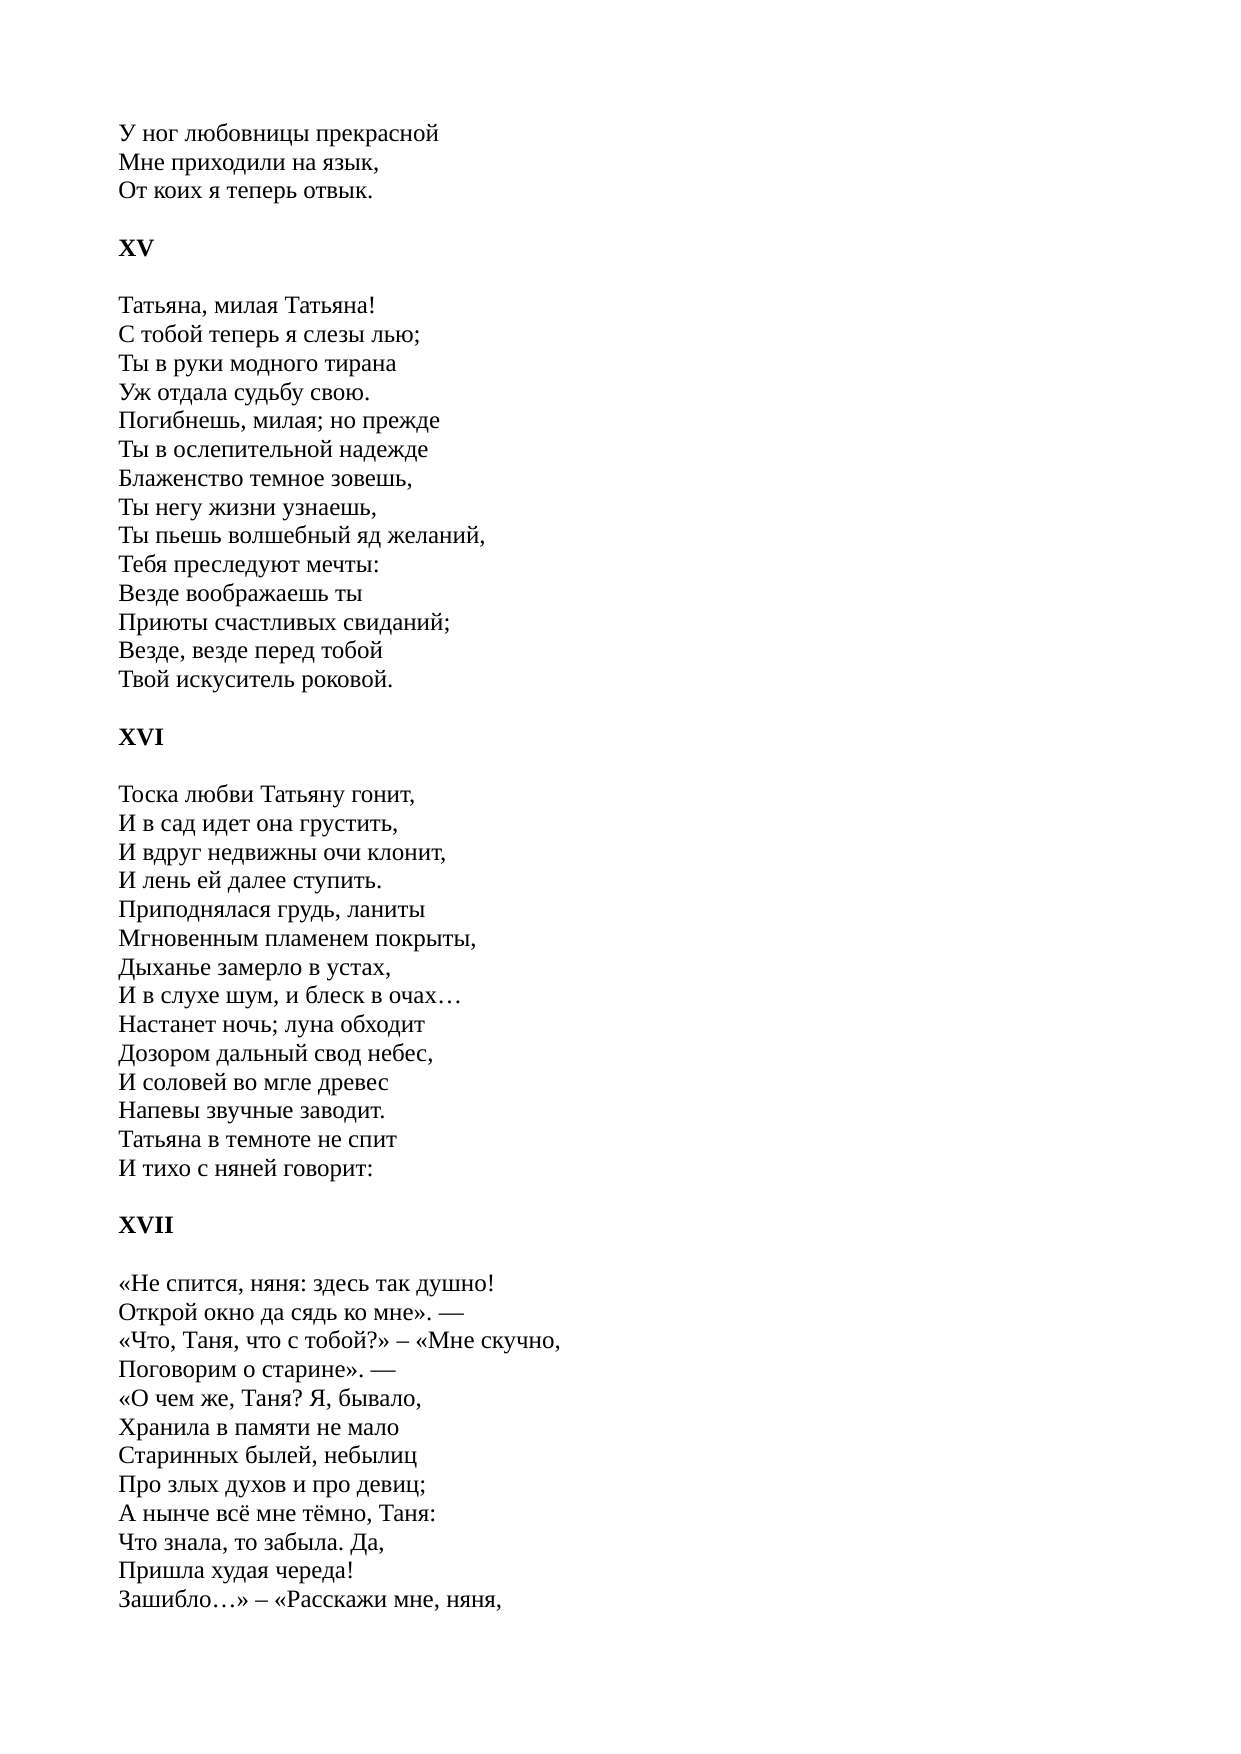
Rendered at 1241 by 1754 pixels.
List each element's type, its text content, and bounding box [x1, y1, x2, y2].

text Дыханье замерло в устах, [118, 952, 1240, 981]
text Ты негу жизни узнаешь, [118, 492, 1240, 521]
text Мгновенным пламенем покрыты, [118, 923, 1240, 952]
text Про злых духов и про девиц; [118, 1469, 1240, 1498]
text Что знала, то забыла. Да, [118, 1527, 1240, 1556]
text Везде воображаешь ты [118, 578, 1240, 607]
text «Не спится, няня: здесь так душно! [118, 1268, 1240, 1297]
text «Что, Таня, что с тобой?» – «Мне скучно, [118, 1326, 1240, 1354]
text И лень ей далее ступить. [118, 866, 1240, 894]
text И в сад идет она грустить, [118, 808, 1240, 837]
text У ног любовницы прекрасной [118, 118, 1240, 147]
text Погибнешь, милая; но прежде [118, 406, 1240, 434]
text Твой искуситель роковой. [118, 664, 1240, 693]
text И тихо с няней говорит: [118, 1153, 1240, 1182]
text И соловей во мгле древес [118, 1067, 1240, 1096]
subtitle XVII [118, 1211, 1240, 1239]
text С тобой теперь я слезы лью; [118, 319, 1240, 348]
text Поговорим о старине». — [118, 1354, 1240, 1383]
text Татьяна, милая Татьяна! [118, 291, 1240, 319]
text Уж отдала судьбу свою. [118, 377, 1240, 406]
text Старинных былей, небылиц [118, 1441, 1240, 1469]
text Везде, везде перед тобой [118, 636, 1240, 664]
text «О чем же, Таня? Я, бывало, [118, 1383, 1240, 1412]
text Блаженство темное зовешь, [118, 463, 1240, 492]
text Тоска любви Татьяну гонит, [118, 779, 1240, 808]
text Настанет ночь; луна обходит [118, 1009, 1240, 1038]
text Напевы звучные заводит. [118, 1096, 1240, 1124]
text Приподнялася грудь, ланиты [118, 894, 1240, 923]
text Ты пьешь волшебный яд желаний, [118, 521, 1240, 549]
text И вдруг недвижны очи клонит, [118, 837, 1240, 866]
text Хранила в памяти не мало [118, 1412, 1240, 1441]
subtitle XV [118, 233, 1240, 262]
text Дозором дальный свод небес, [118, 1038, 1240, 1067]
text Мне приходили на язык, [118, 147, 1240, 176]
text От коих я теперь отвык. [118, 176, 1240, 204]
text Открой окно да сядь ко мне». — [118, 1297, 1240, 1326]
text Пришла худая череда! [118, 1556, 1240, 1584]
text Зашибло…» – «Расскажи мне, няня, [118, 1584, 1240, 1613]
text Ты в ослепительной надежде [118, 434, 1240, 463]
text Татьяна в темноте не спит [118, 1124, 1240, 1153]
text И в слухе шум, и блеск в очах… [118, 981, 1240, 1009]
text Ты в руки модного тирана [118, 348, 1240, 377]
text А нынче всё мне тёмно, Таня: [118, 1498, 1240, 1527]
subtitle XVI [118, 722, 1240, 751]
text Приюты счастливых свиданий; [118, 607, 1240, 636]
text Тебя преследуют мечты: [118, 549, 1240, 578]
